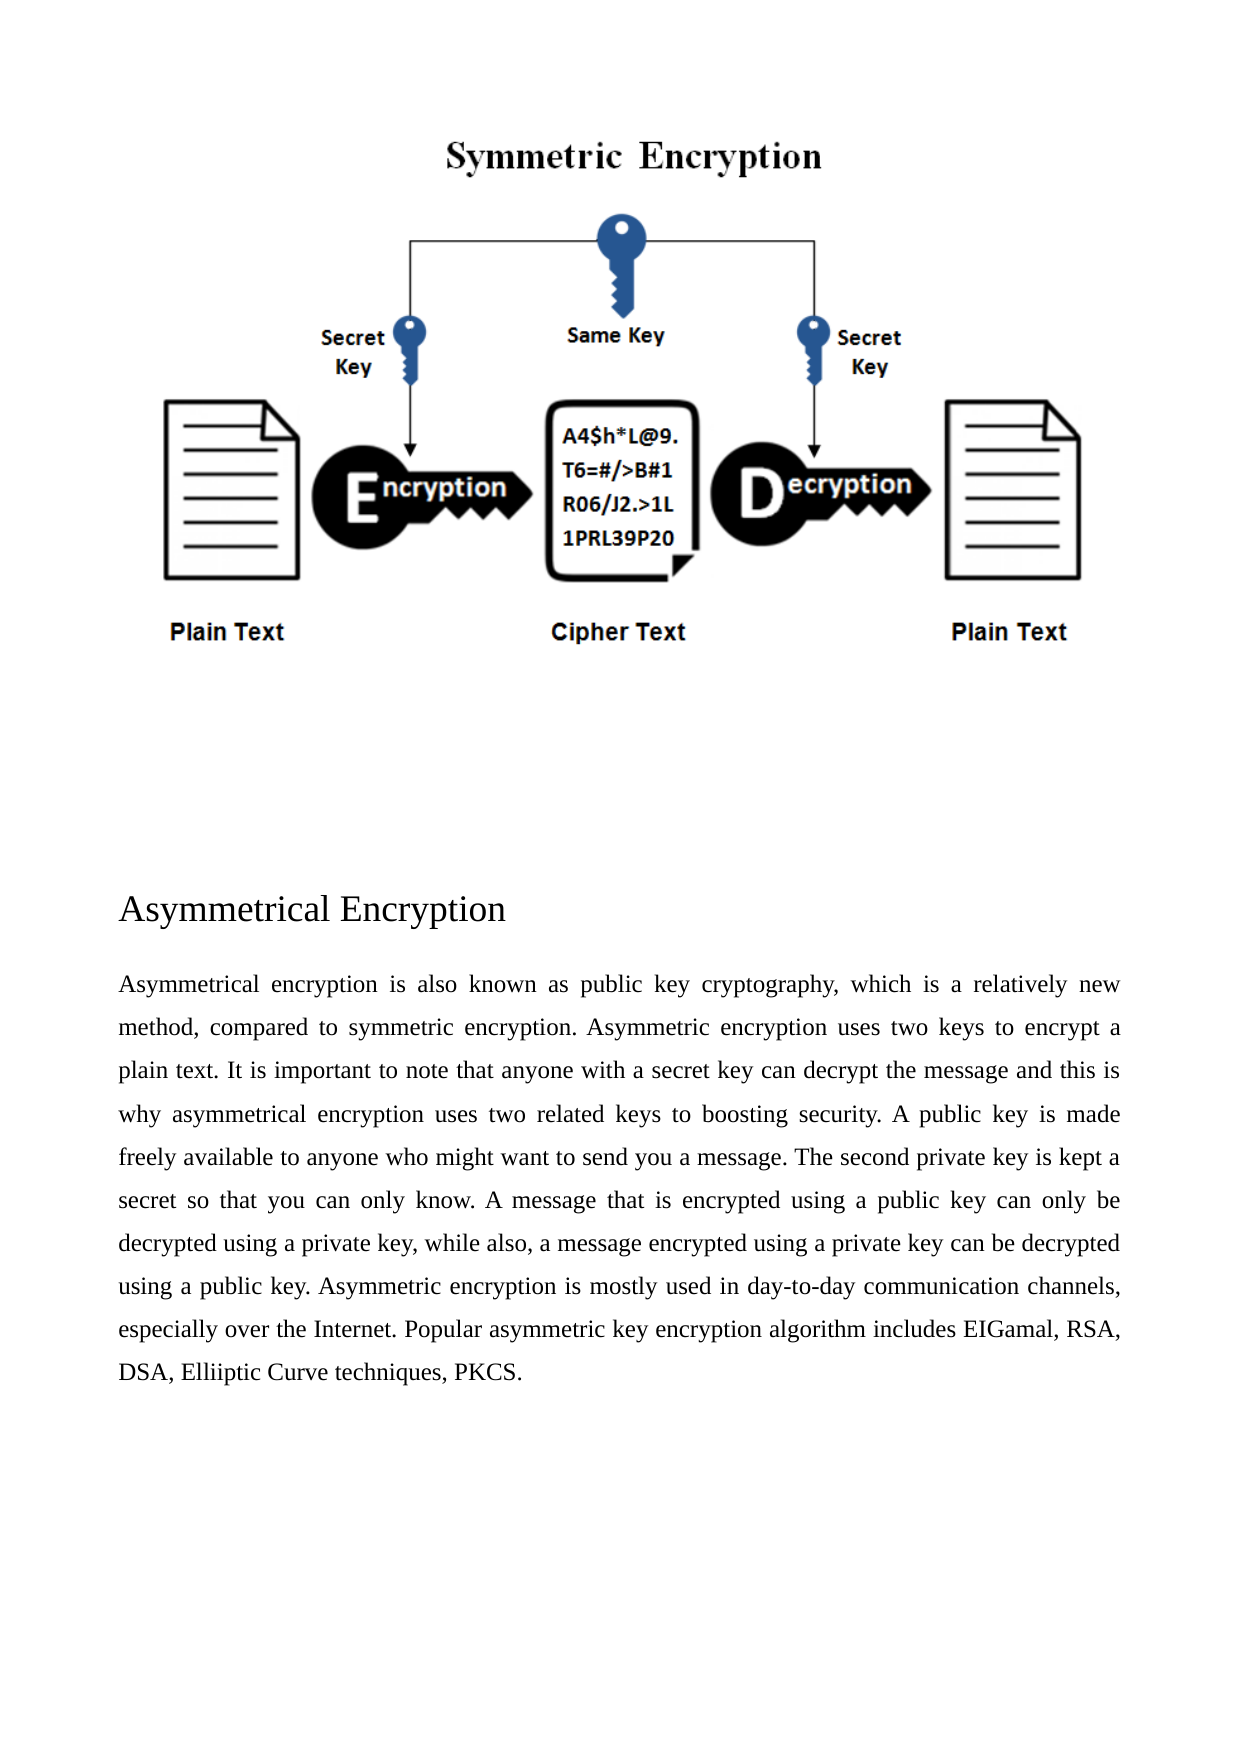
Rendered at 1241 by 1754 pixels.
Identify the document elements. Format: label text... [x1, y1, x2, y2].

picture [118, 118, 1123, 667]
text Asymmetrical encryption is also known as public key cryptography, which is a relatively new method, compared to symmetric encryption. Asymmetric encryption uses two keys to encrypt a plain text. It is important to note that anyone with a secret key can decrypt the message and this is why asymmetrical encryption uses two related keys to boosting security. A public key is made freely available to anyone who might want to send you a message. The second private key is kept a secret so that you can only know. A message that is encrypted using a public key can only be decrypted using a private key, while also, a message encrypted using a private key can be decrypted using a public key. Asymmetric encryption is mostly used in day-to-day communication channels, especially over the Internet. Popular asymmetric key encryption algorithm includes EIGamal, RSA, DSA, Elliiptic Curve techniques, PKCS. [118, 969, 1122, 1386]
subtitle Asymmetrical Encryption [118, 886, 1122, 929]
